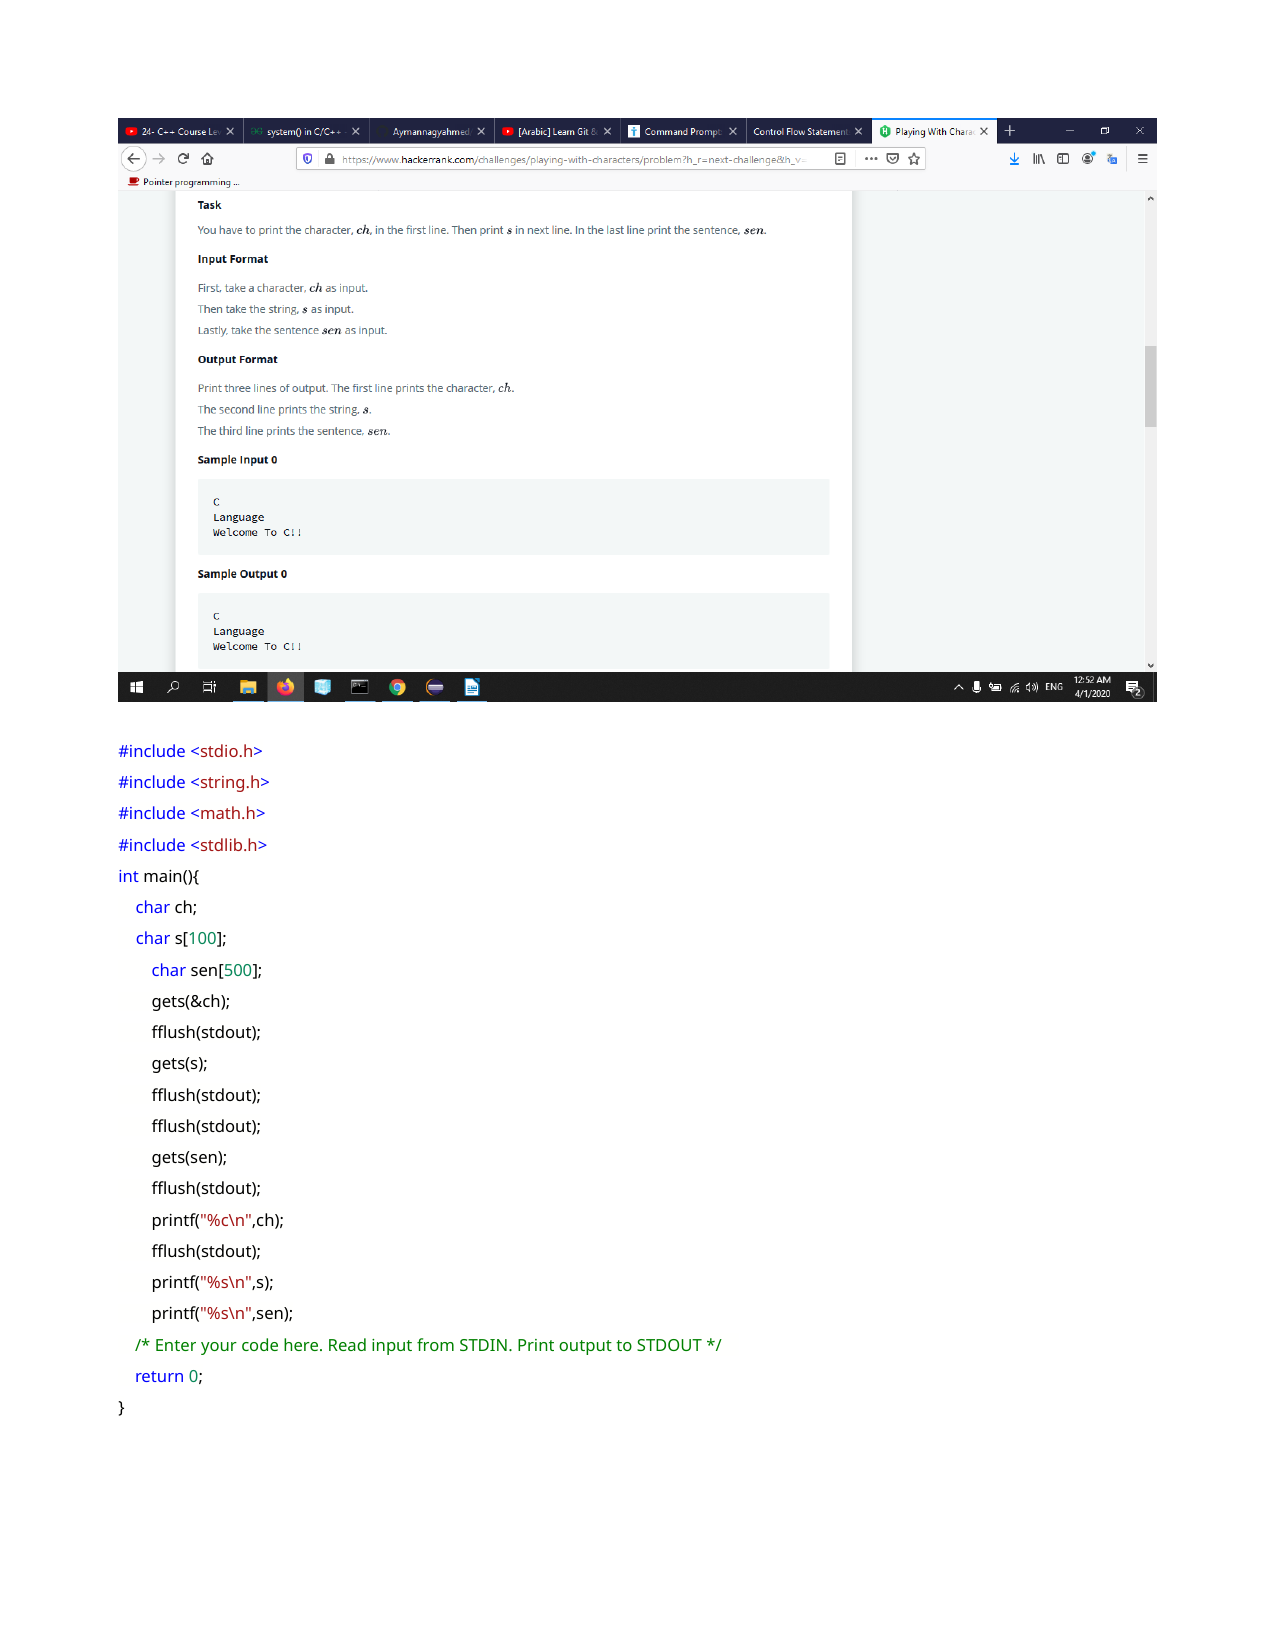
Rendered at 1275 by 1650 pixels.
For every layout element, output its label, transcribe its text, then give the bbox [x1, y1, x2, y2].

text gets(sen); [118, 1137, 1157, 1168]
text #include <stdlib.h> [118, 824, 1157, 856]
picture [118, 118, 1157, 702]
text printf("%c\n",ch); [118, 1199, 1157, 1231]
text gets(&ch); [118, 981, 1157, 1012]
text #include <stdio.h> [118, 731, 1157, 762]
text #include <string.h> [118, 762, 1157, 793]
text printf("%s\n",sen); [118, 1293, 1157, 1324]
text fflush(stdout); [118, 1168, 1157, 1199]
text return 0; [118, 1356, 1157, 1387]
text #include <math.h> [118, 793, 1157, 824]
text fflush(stdout); [118, 1012, 1157, 1043]
text /* Enter your code here. Read input from STDIN. Print output to STDOUT */ [118, 1324, 1157, 1356]
text printf("%s\n",s); [118, 1262, 1157, 1293]
text fflush(stdout); [118, 1074, 1157, 1106]
text fflush(stdout); [118, 1231, 1157, 1262]
text gets(s); [118, 1043, 1157, 1074]
text } [118, 1387, 1157, 1418]
text fflush(stdout); [118, 1106, 1157, 1137]
text int main(){ char ch; char s[100]; [118, 856, 1157, 949]
text char sen[500]; [118, 949, 1157, 981]
